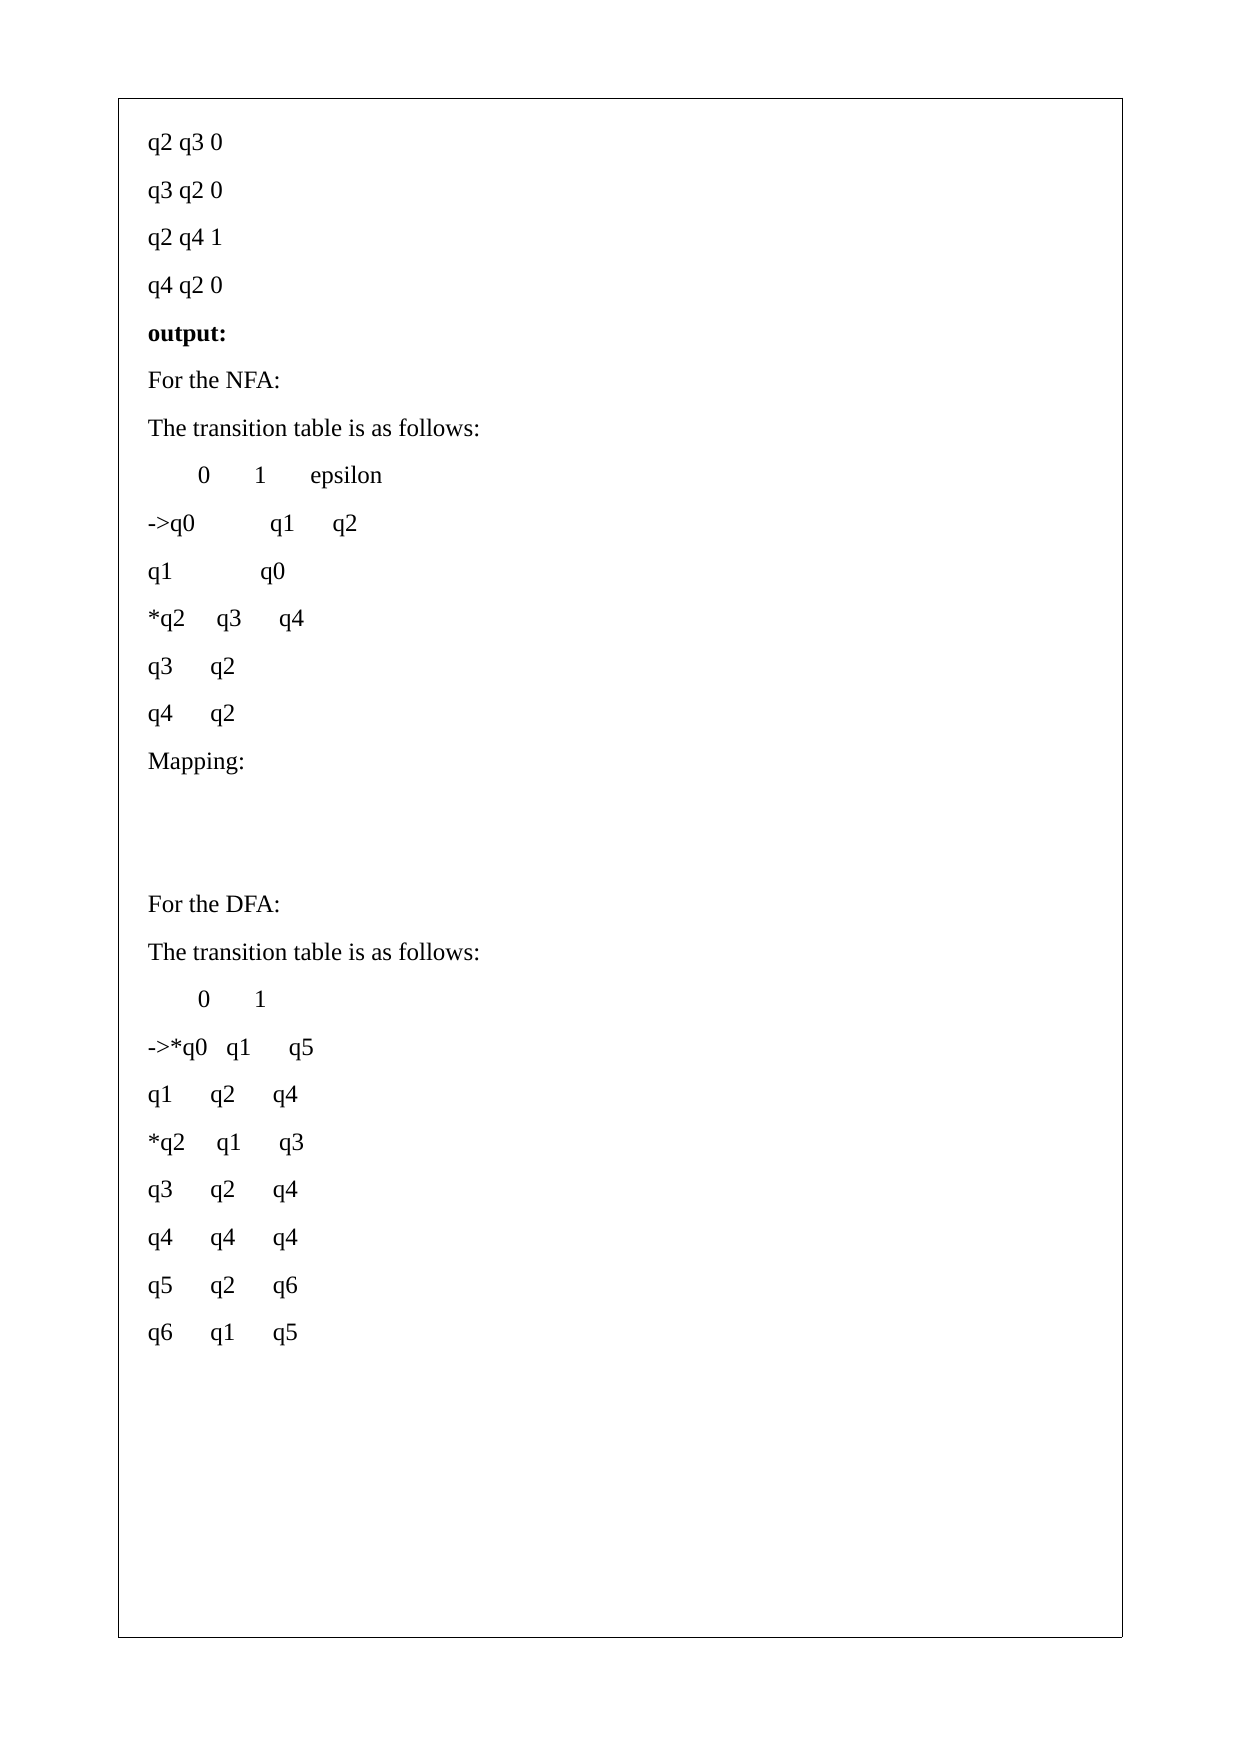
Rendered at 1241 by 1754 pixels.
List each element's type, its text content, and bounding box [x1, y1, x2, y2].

text q4 q2 [148, 698, 1092, 727]
text ->q0 q1 q2 [148, 508, 1092, 537]
text *q2 q1 q3 [148, 1127, 1092, 1156]
text For the NFA: [148, 365, 1092, 394]
text q2 q4 1 [148, 222, 1092, 251]
text q3 q2 [148, 651, 1092, 680]
text 0 1 epsilon [148, 461, 1092, 489]
text 0 1 [148, 984, 1092, 1013]
text The transition table is as follows: [148, 937, 1092, 965]
text The transition table is as follows: [148, 413, 1092, 442]
text Mapping: [148, 746, 1092, 775]
text q5 q2 q6 [148, 1270, 1092, 1298]
text q3 q2 0 [148, 175, 1092, 204]
text q2 q3 0 [148, 127, 1092, 156]
text q1 q2 q4 [148, 1079, 1092, 1108]
text q4 q2 0 [148, 270, 1092, 299]
text ->*q0 q1 q5 [148, 1032, 1092, 1061]
text q6 q1 q5 [148, 1317, 1092, 1346]
text For the DFA: [148, 889, 1092, 918]
text q3 q2 q4 [148, 1174, 1092, 1203]
text output: [148, 318, 1092, 346]
text *q2 q3 q4 [148, 603, 1092, 632]
text q4 q4 q4 [148, 1222, 1092, 1251]
text q1 q0 [148, 556, 1092, 584]
